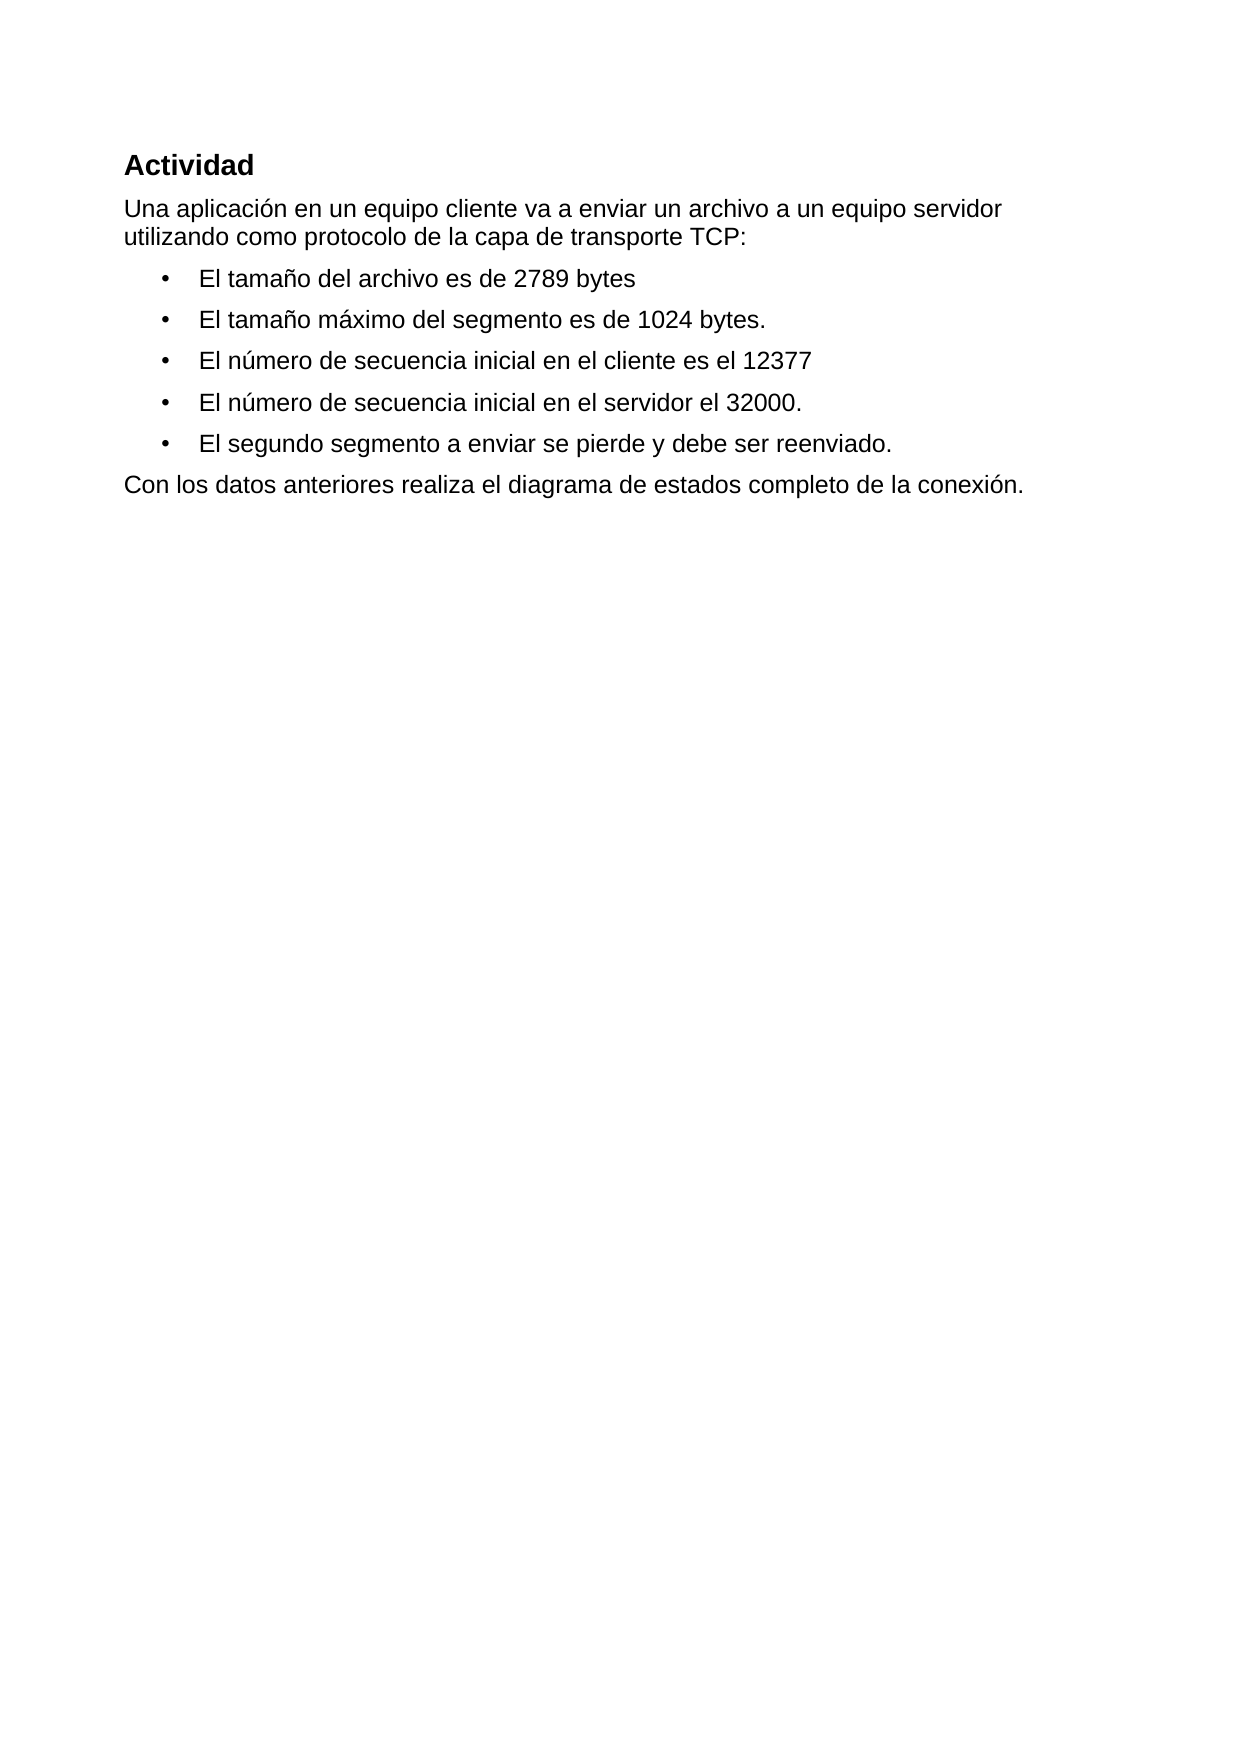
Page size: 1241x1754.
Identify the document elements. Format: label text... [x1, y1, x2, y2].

subtitle Actividad [123, 148, 1109, 181]
list El tamaño máximo del segmento es de 1024 bytes. [161, 305, 1109, 334]
list El número de secuencia inicial en el servidor el 32000. [161, 388, 1109, 417]
list El segundo segmento a enviar se pierde y debe ser reenviado. [161, 429, 1109, 458]
text Una aplicación en un equipo cliente va a enviar un archivo a un equipo servidor utilizando como protocolo de la capa de transporte TCP: [123, 194, 1109, 251]
list El número de secuencia inicial en el cliente es el 12377 [161, 346, 1109, 375]
list El tamaño del archivo es de 2789 bytes [161, 264, 1109, 292]
text Con los datos anteriores realiza el diagrama de estados completo de la conexión. [123, 470, 1109, 499]
